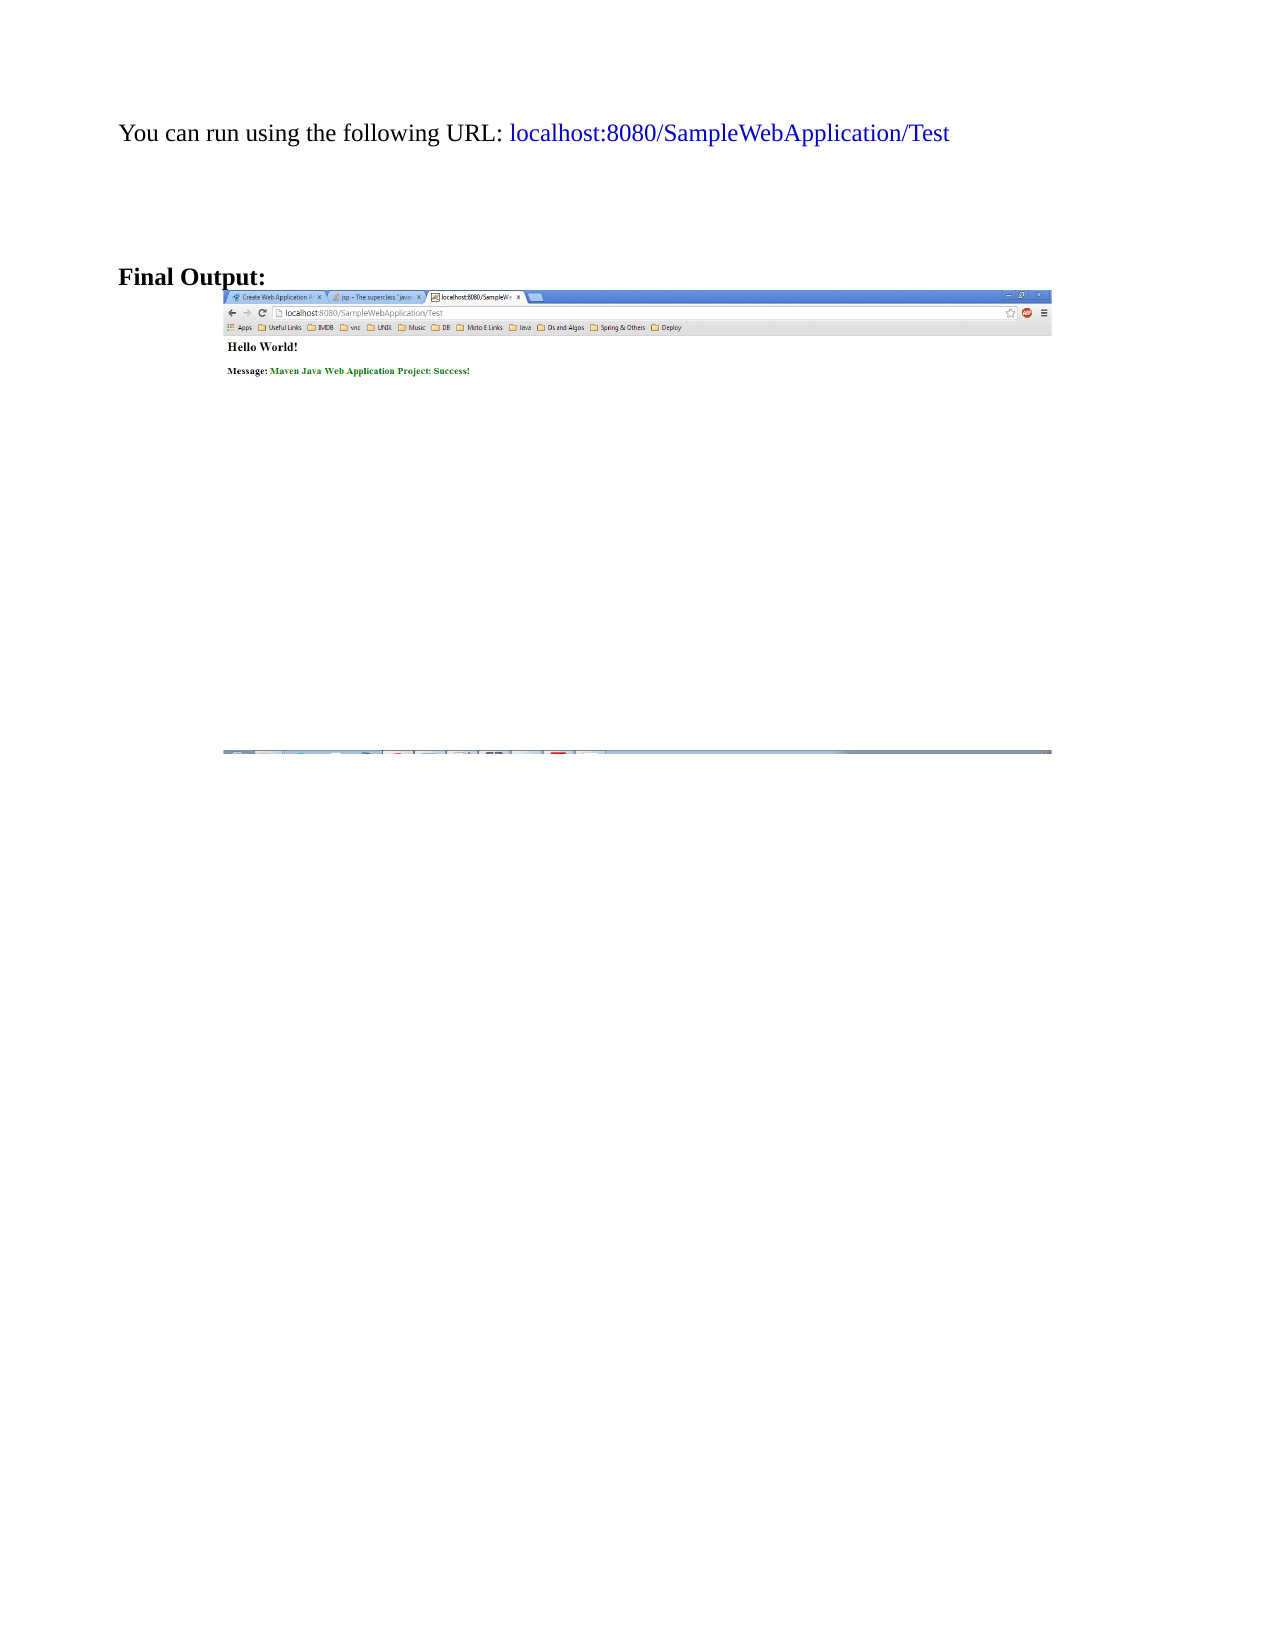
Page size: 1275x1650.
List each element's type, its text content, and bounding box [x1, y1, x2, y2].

text Final Output: [118, 262, 1157, 291]
text You can run using the following URL: localhost:8080/SampleWebApplication/Test [118, 118, 1157, 147]
picture [223, 290, 1052, 754]
